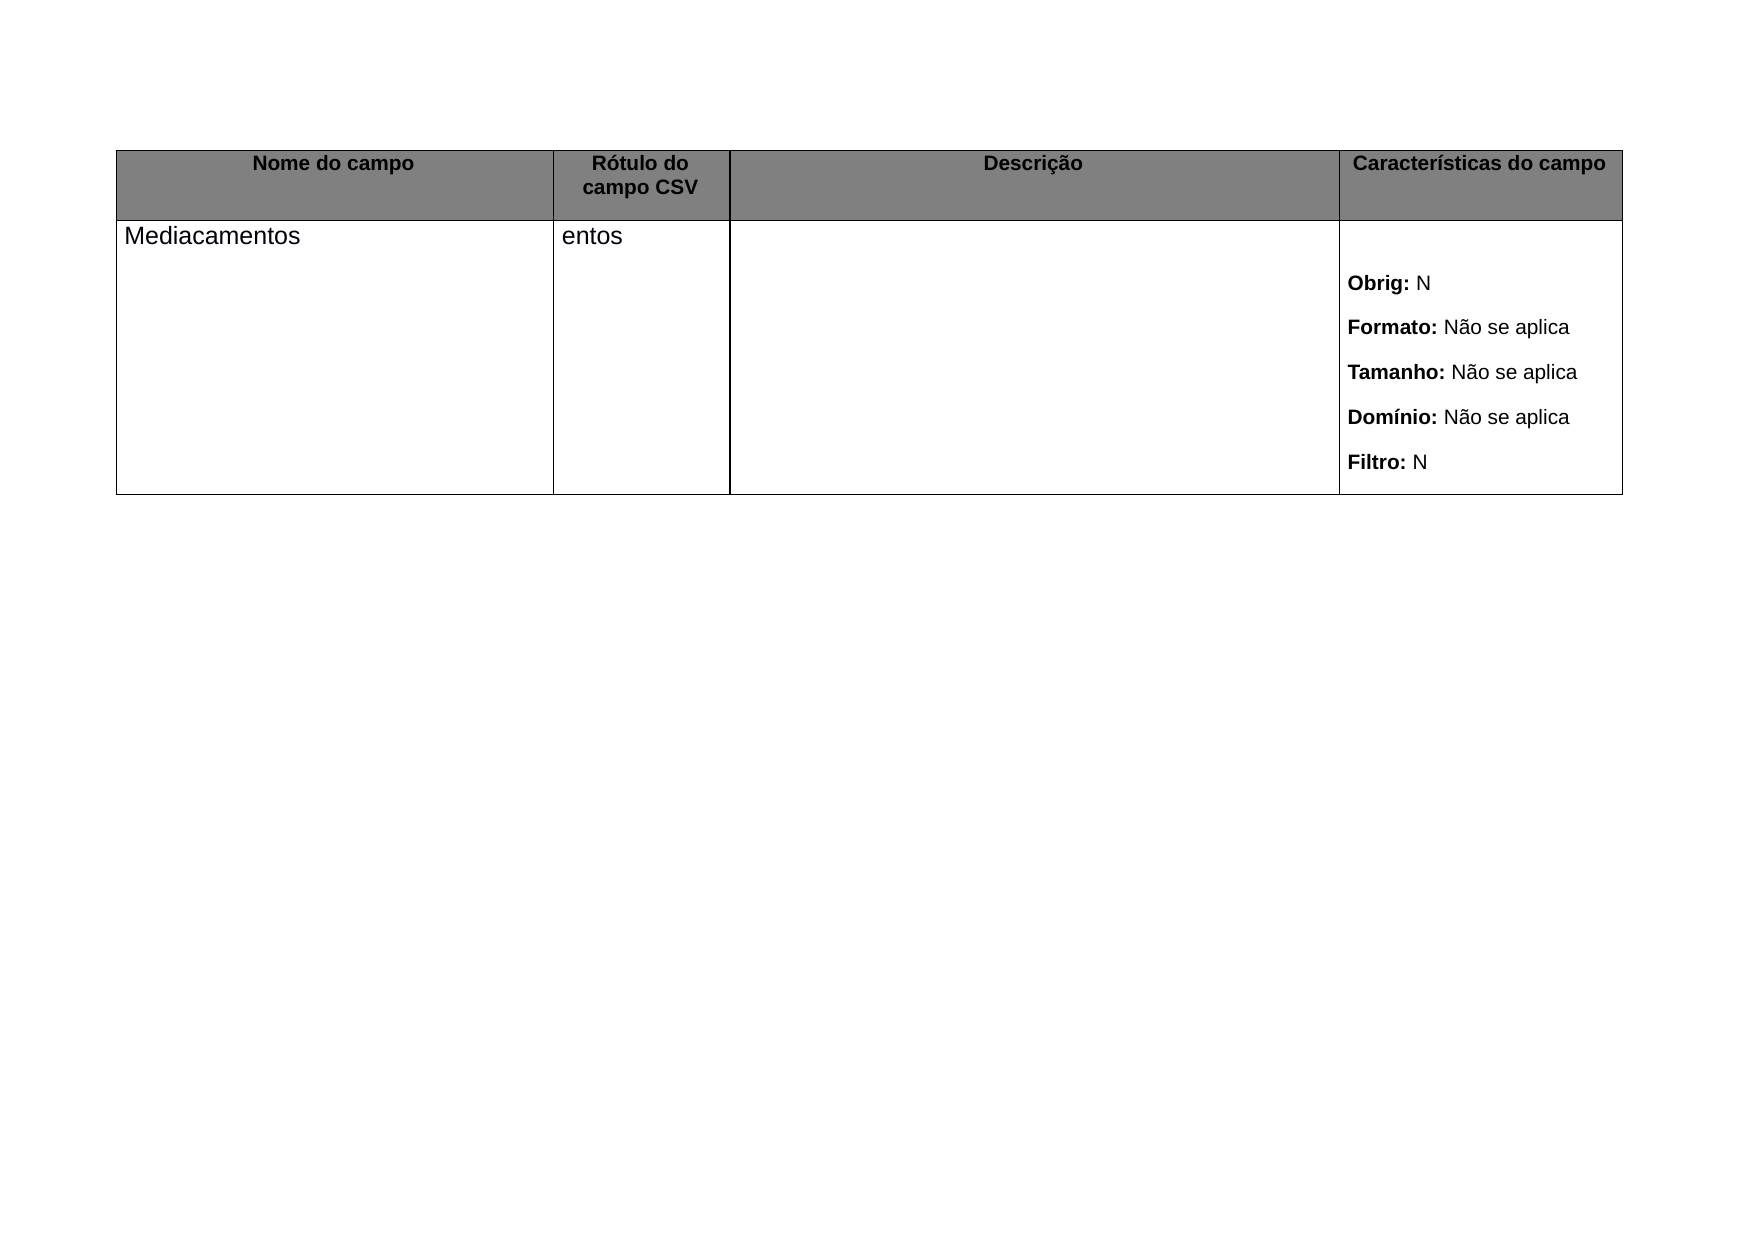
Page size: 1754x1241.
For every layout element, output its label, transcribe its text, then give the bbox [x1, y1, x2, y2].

table_header Descrição [731, 151, 1339, 220]
table_header Características do campo [1340, 151, 1622, 220]
table_cell entos [554, 221, 729, 494]
table_header Rótulo do campo CSV [554, 151, 729, 220]
table_header Nome do campo [117, 151, 553, 220]
table_cell [731, 221, 1339, 494]
table_cell Mediacamentos [117, 221, 553, 494]
table_cell Obrig: N Formato: Não se aplica Tamanho: Não se aplica Domínio: Não se aplica Filtro: N [1340, 221, 1622, 494]
